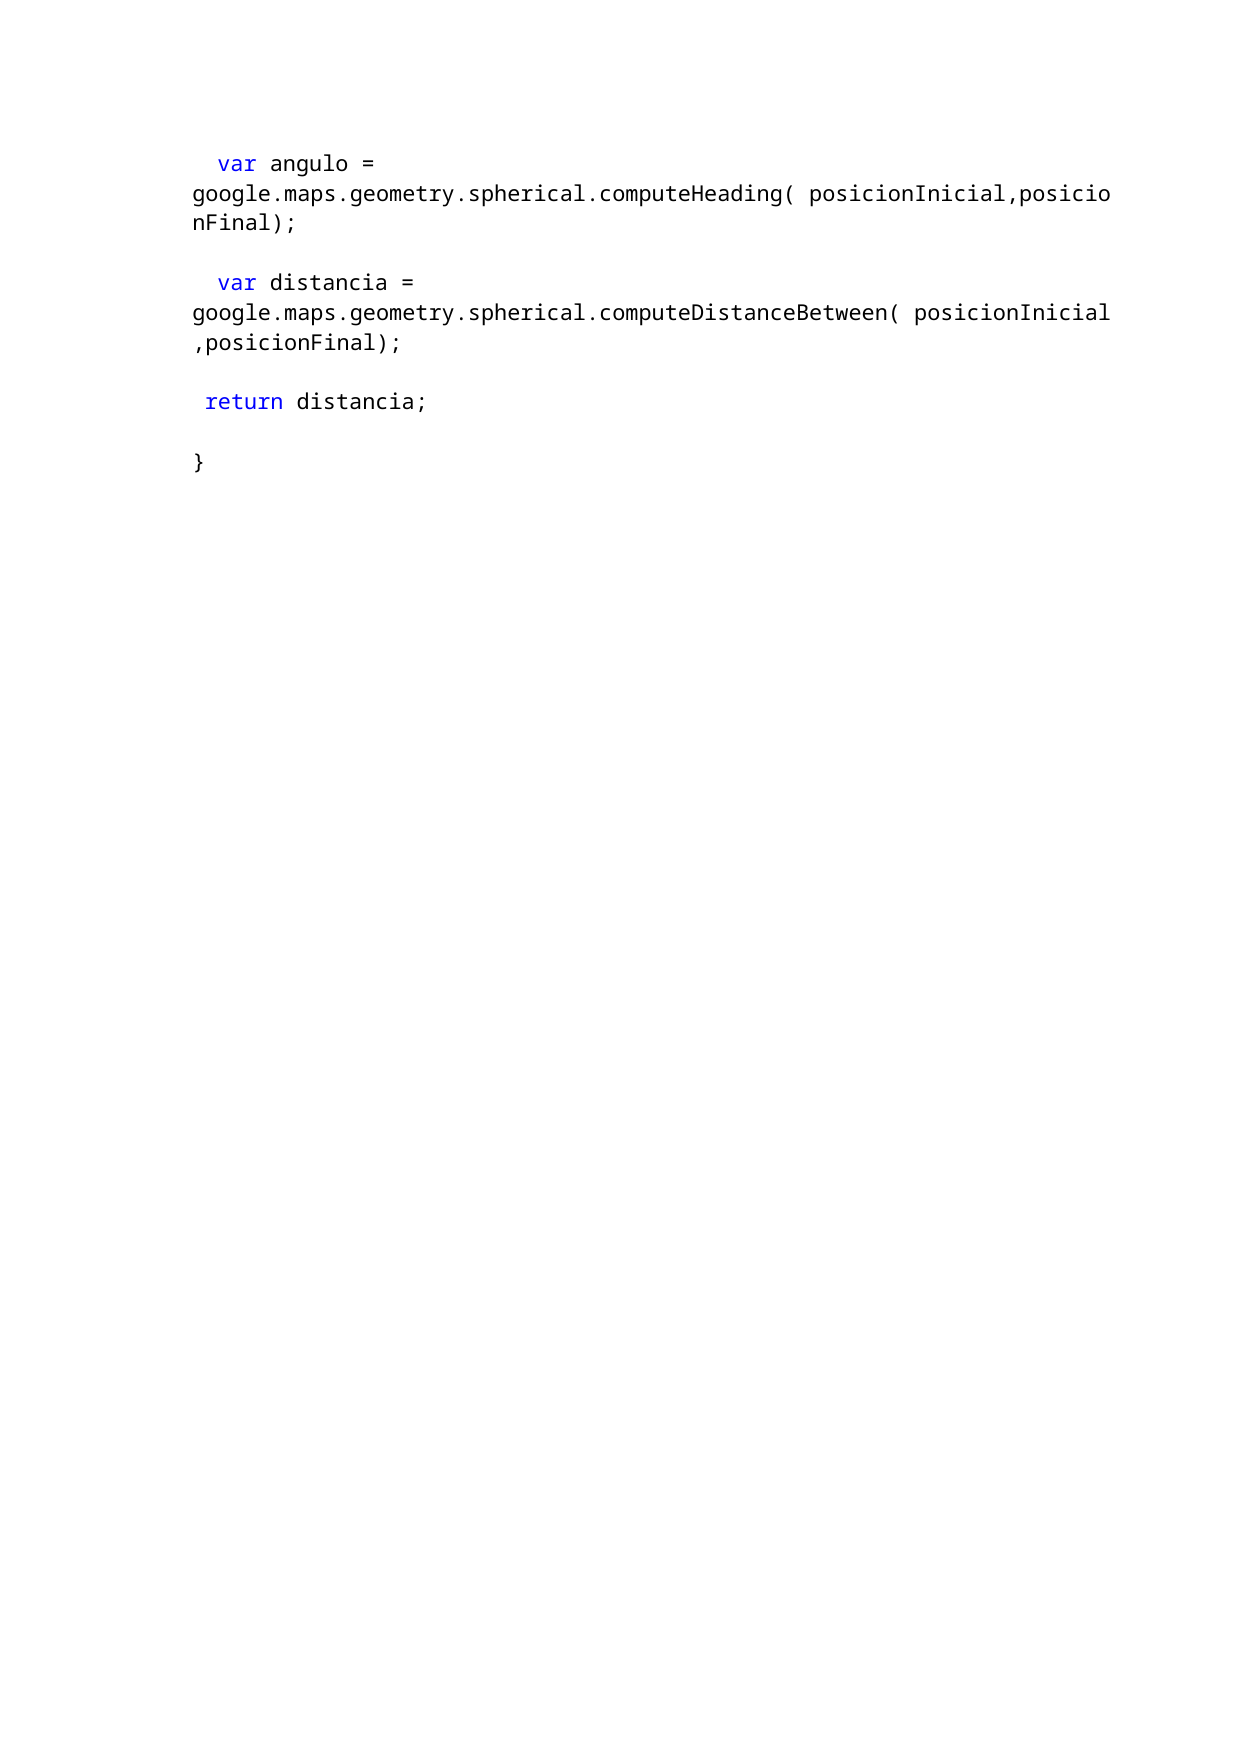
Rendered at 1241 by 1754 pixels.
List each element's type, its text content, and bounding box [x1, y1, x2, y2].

text var angulo = google.maps.geometry.spherical.computeHeading( posicionInicial,posicionFinal); [192, 148, 1122, 237]
text return distancia; [192, 386, 1122, 416]
text } [118, 446, 1122, 475]
text var distancia = google.maps.geometry.spherical.computeDistanceBetween( posicionInicial,posicionFinal); [192, 267, 1122, 356]
